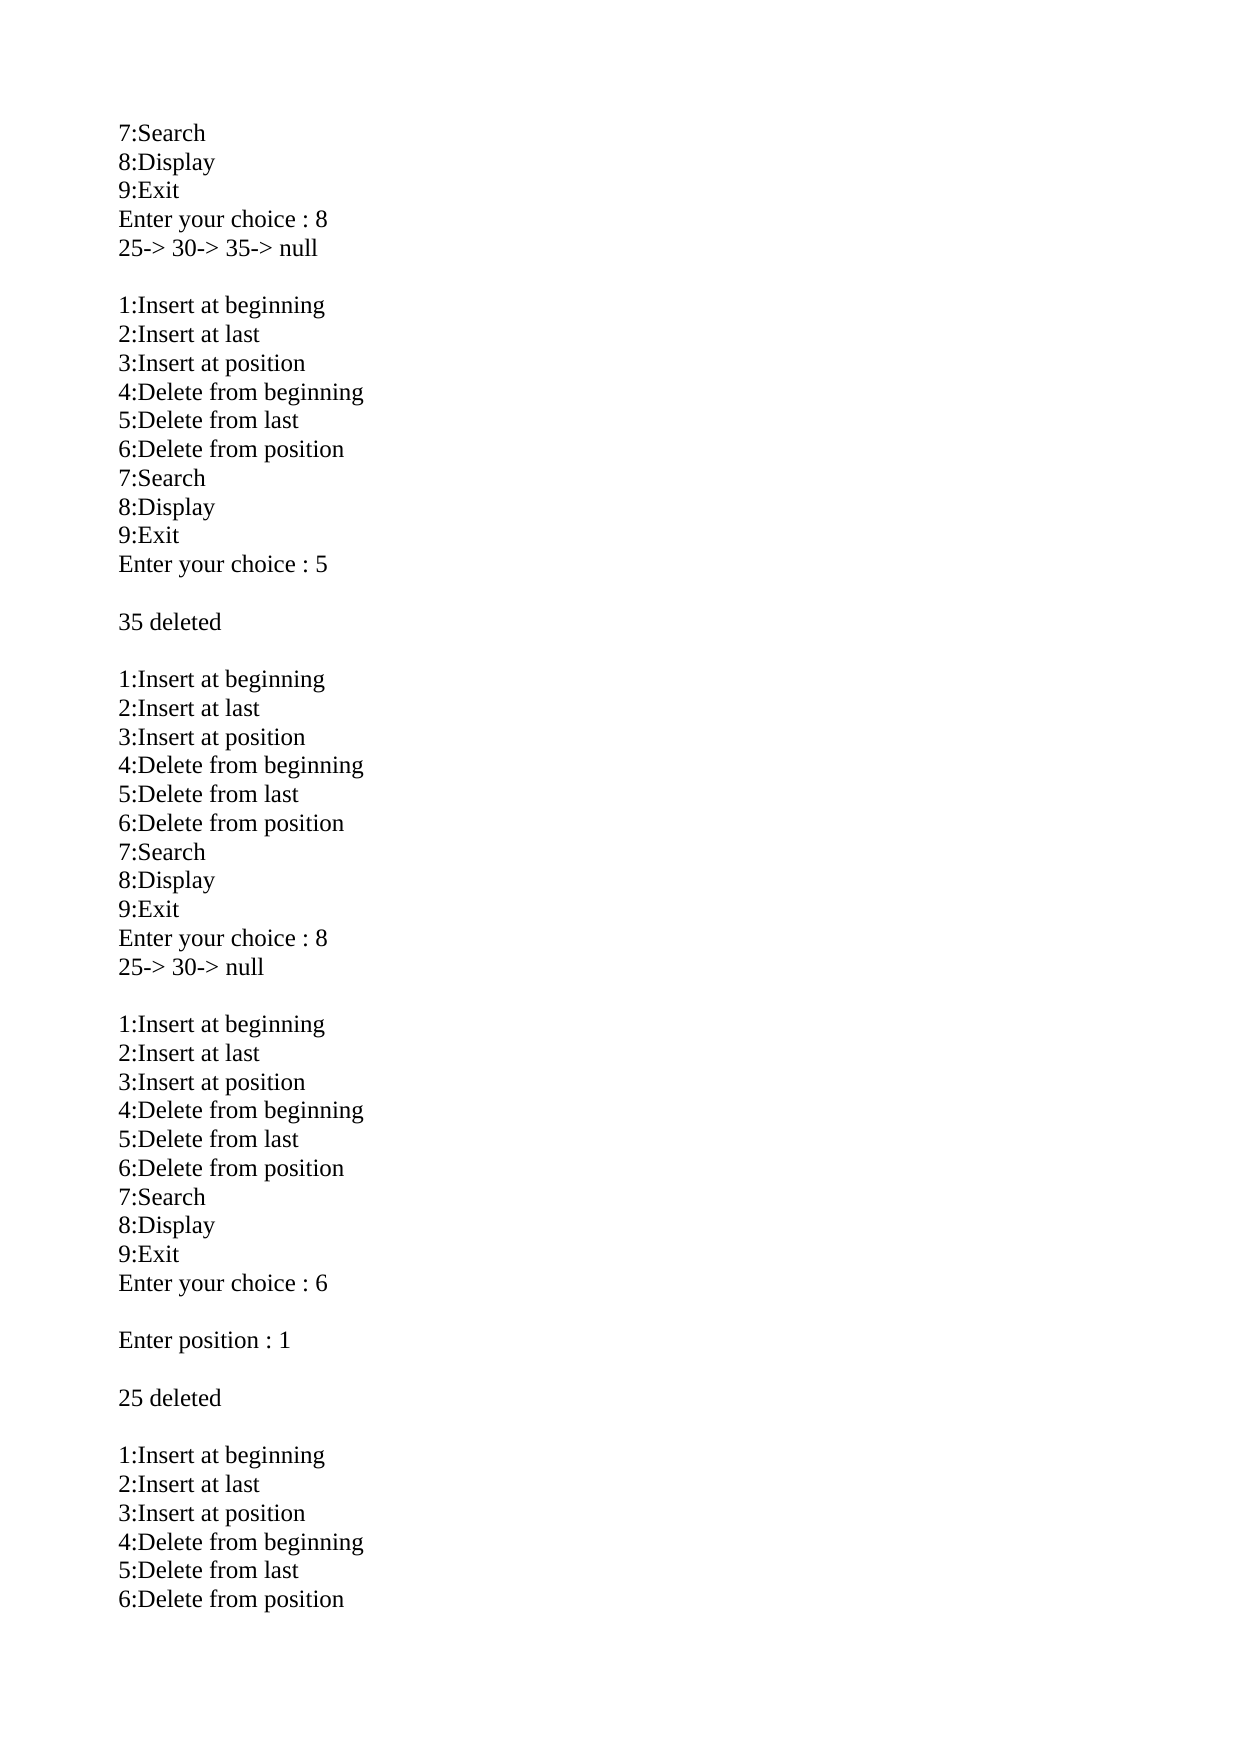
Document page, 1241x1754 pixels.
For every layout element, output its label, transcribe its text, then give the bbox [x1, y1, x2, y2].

text 5:Delete from last [118, 1556, 1122, 1584]
text Enter your choice : 5 [118, 549, 1122, 578]
text 1:Insert at beginning [118, 1009, 1122, 1038]
text 1:Insert at beginning [118, 291, 1122, 319]
text 25-> 30-> null [118, 952, 1122, 981]
text 1:Insert at beginning [118, 1441, 1122, 1469]
text Enter your choice : 6 [118, 1268, 1122, 1297]
text 8:Display [118, 147, 1122, 176]
text 6:Delete from position [118, 808, 1122, 837]
text 9:Exit [118, 176, 1122, 204]
text 1:Insert at beginning [118, 664, 1122, 693]
text 2:Insert at last [118, 1038, 1122, 1067]
text 5:Delete from last [118, 1124, 1122, 1153]
text 4:Delete from beginning [118, 751, 1122, 779]
text Enter your choice : 8 [118, 923, 1122, 952]
text 25-> 30-> 35-> null [118, 233, 1122, 262]
text 5:Delete from last [118, 779, 1122, 808]
text 8:Display [118, 492, 1122, 521]
text 9:Exit [118, 521, 1122, 549]
text 8:Display [118, 1211, 1122, 1239]
text 9:Exit [118, 1239, 1122, 1268]
text 2:Insert at last [118, 693, 1122, 722]
text 3:Insert at position [118, 1498, 1122, 1527]
text 6:Delete from position [118, 434, 1122, 463]
text 8:Display [118, 866, 1122, 894]
text 6:Delete from position [118, 1584, 1122, 1613]
text 4:Delete from beginning [118, 377, 1122, 406]
text 2:Insert at last [118, 319, 1122, 348]
text 5:Delete from last [118, 406, 1122, 434]
text 3:Insert at position [118, 1067, 1122, 1096]
text 4:Delete from beginning [118, 1096, 1122, 1124]
text 4:Delete from beginning [118, 1527, 1122, 1556]
text Enter your choice : 8 [118, 204, 1122, 233]
text 7:Search [118, 837, 1122, 866]
text 35 deleted [118, 607, 1122, 636]
text 9:Exit [118, 894, 1122, 923]
text 7:Search [118, 118, 1122, 147]
text 3:Insert at position [118, 348, 1122, 377]
text 2:Insert at last [118, 1469, 1122, 1498]
text 6:Delete from position [118, 1153, 1122, 1182]
text 3:Insert at position [118, 722, 1122, 751]
text 7:Search [118, 463, 1122, 492]
text Enter position : 1 [118, 1326, 1122, 1354]
text 25 deleted [118, 1383, 1122, 1412]
text 7:Search [118, 1182, 1122, 1211]
